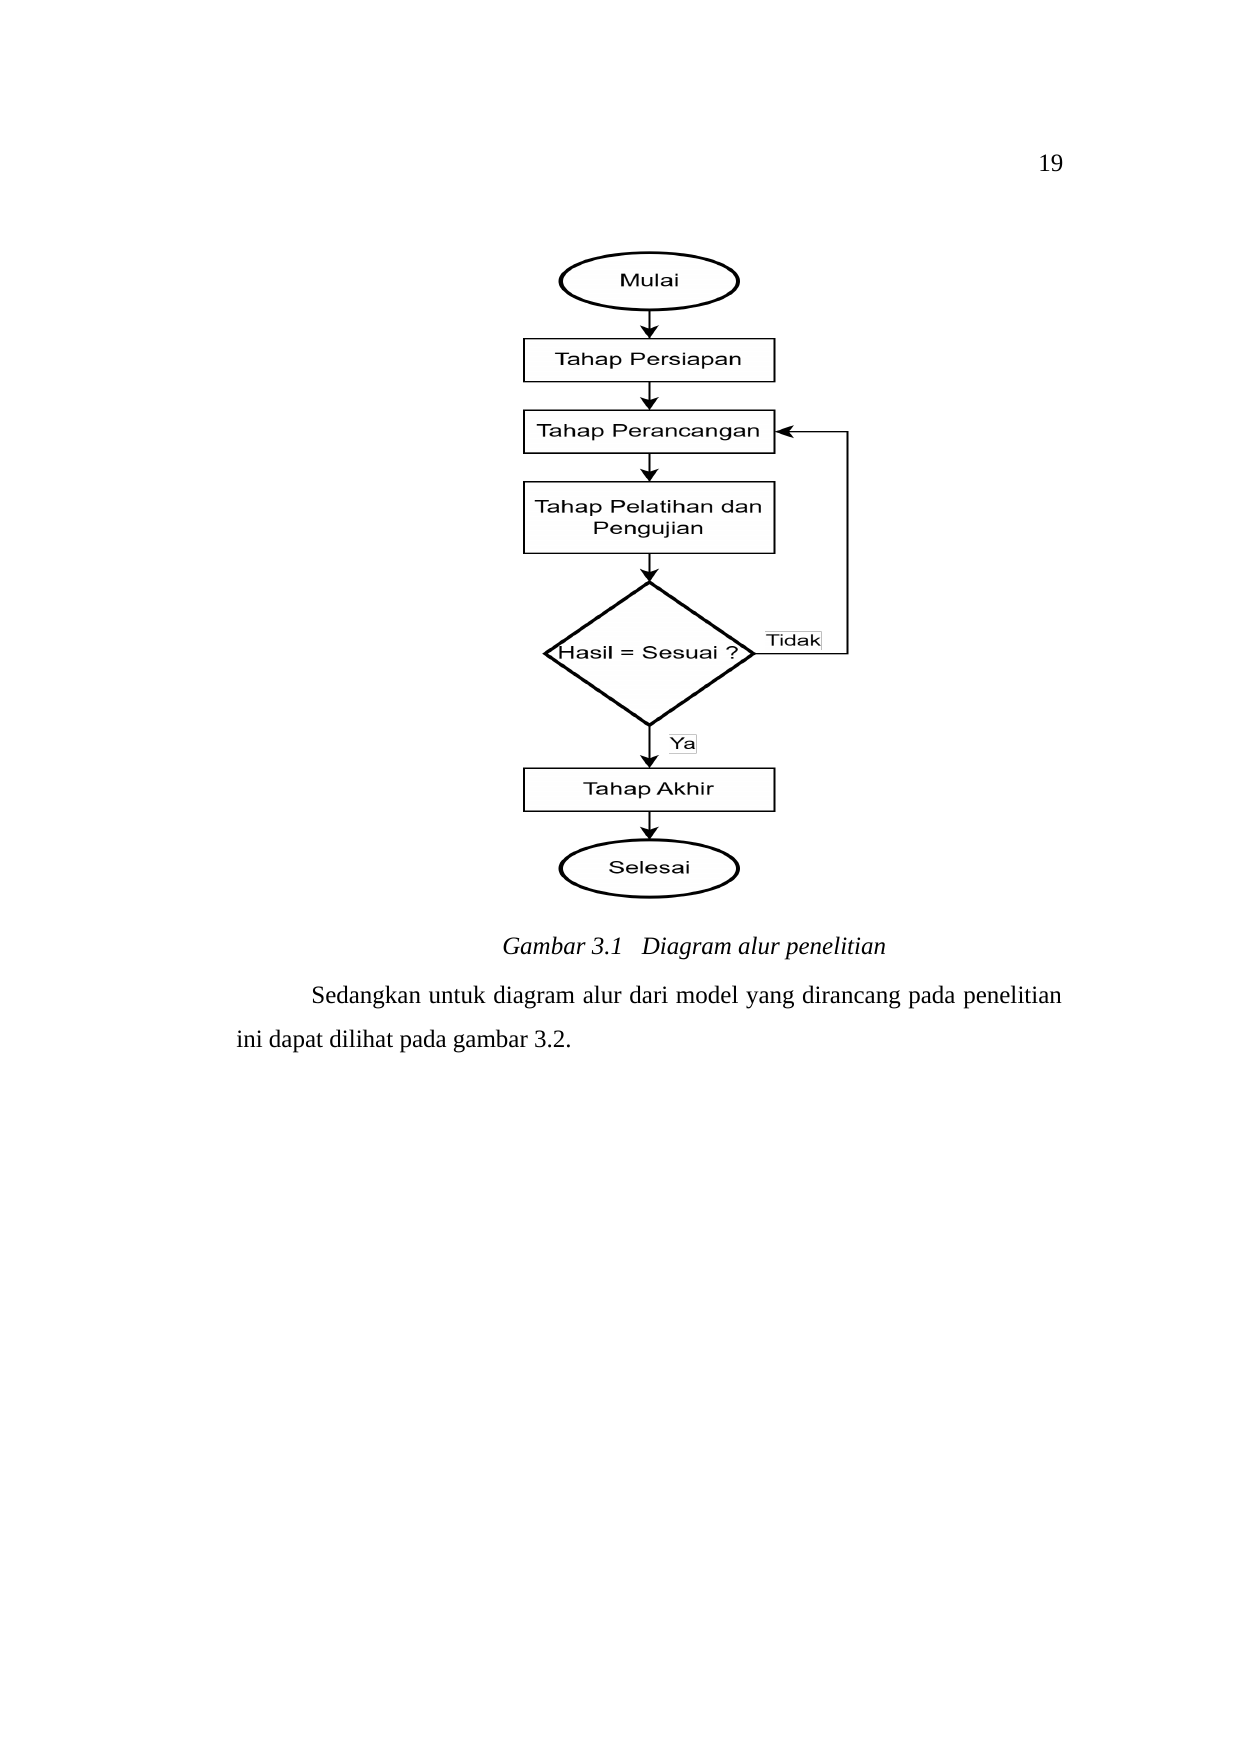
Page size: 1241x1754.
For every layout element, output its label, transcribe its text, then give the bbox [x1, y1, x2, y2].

text Sedangkan untuk diagram alur dari model yang dirancang pada penelitian ini dapat dilihat pada gambar 3.2. [236, 981, 1063, 1052]
picture [502, 236, 886, 912]
text Gambar 3.1 Diagram alur penelitian [236, 931, 1063, 960]
